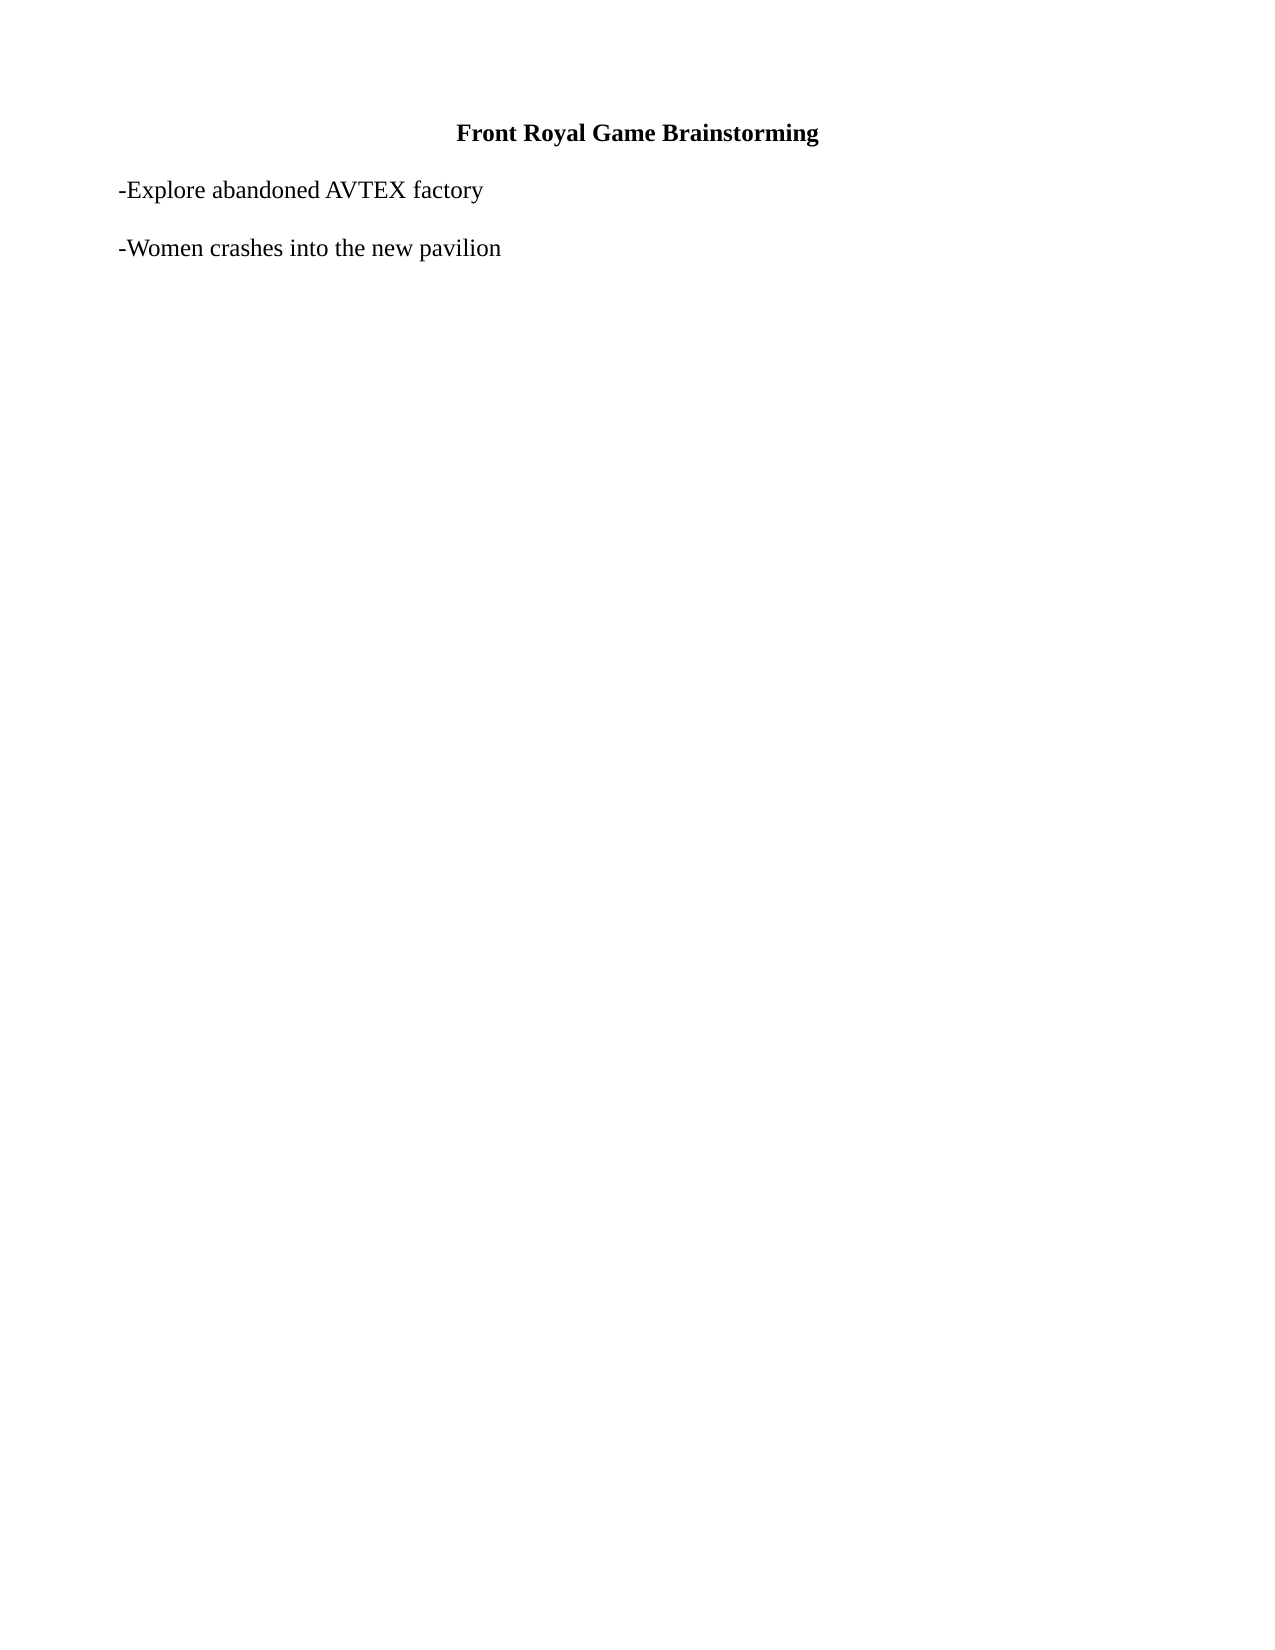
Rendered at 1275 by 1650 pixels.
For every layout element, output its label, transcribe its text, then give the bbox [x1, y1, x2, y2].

text Front Royal Game Brainstorming [118, 118, 1157, 147]
text -Women crashes into the new pavilion [118, 233, 1157, 262]
text -Explore abandoned AVTEX factory [118, 176, 1157, 204]
